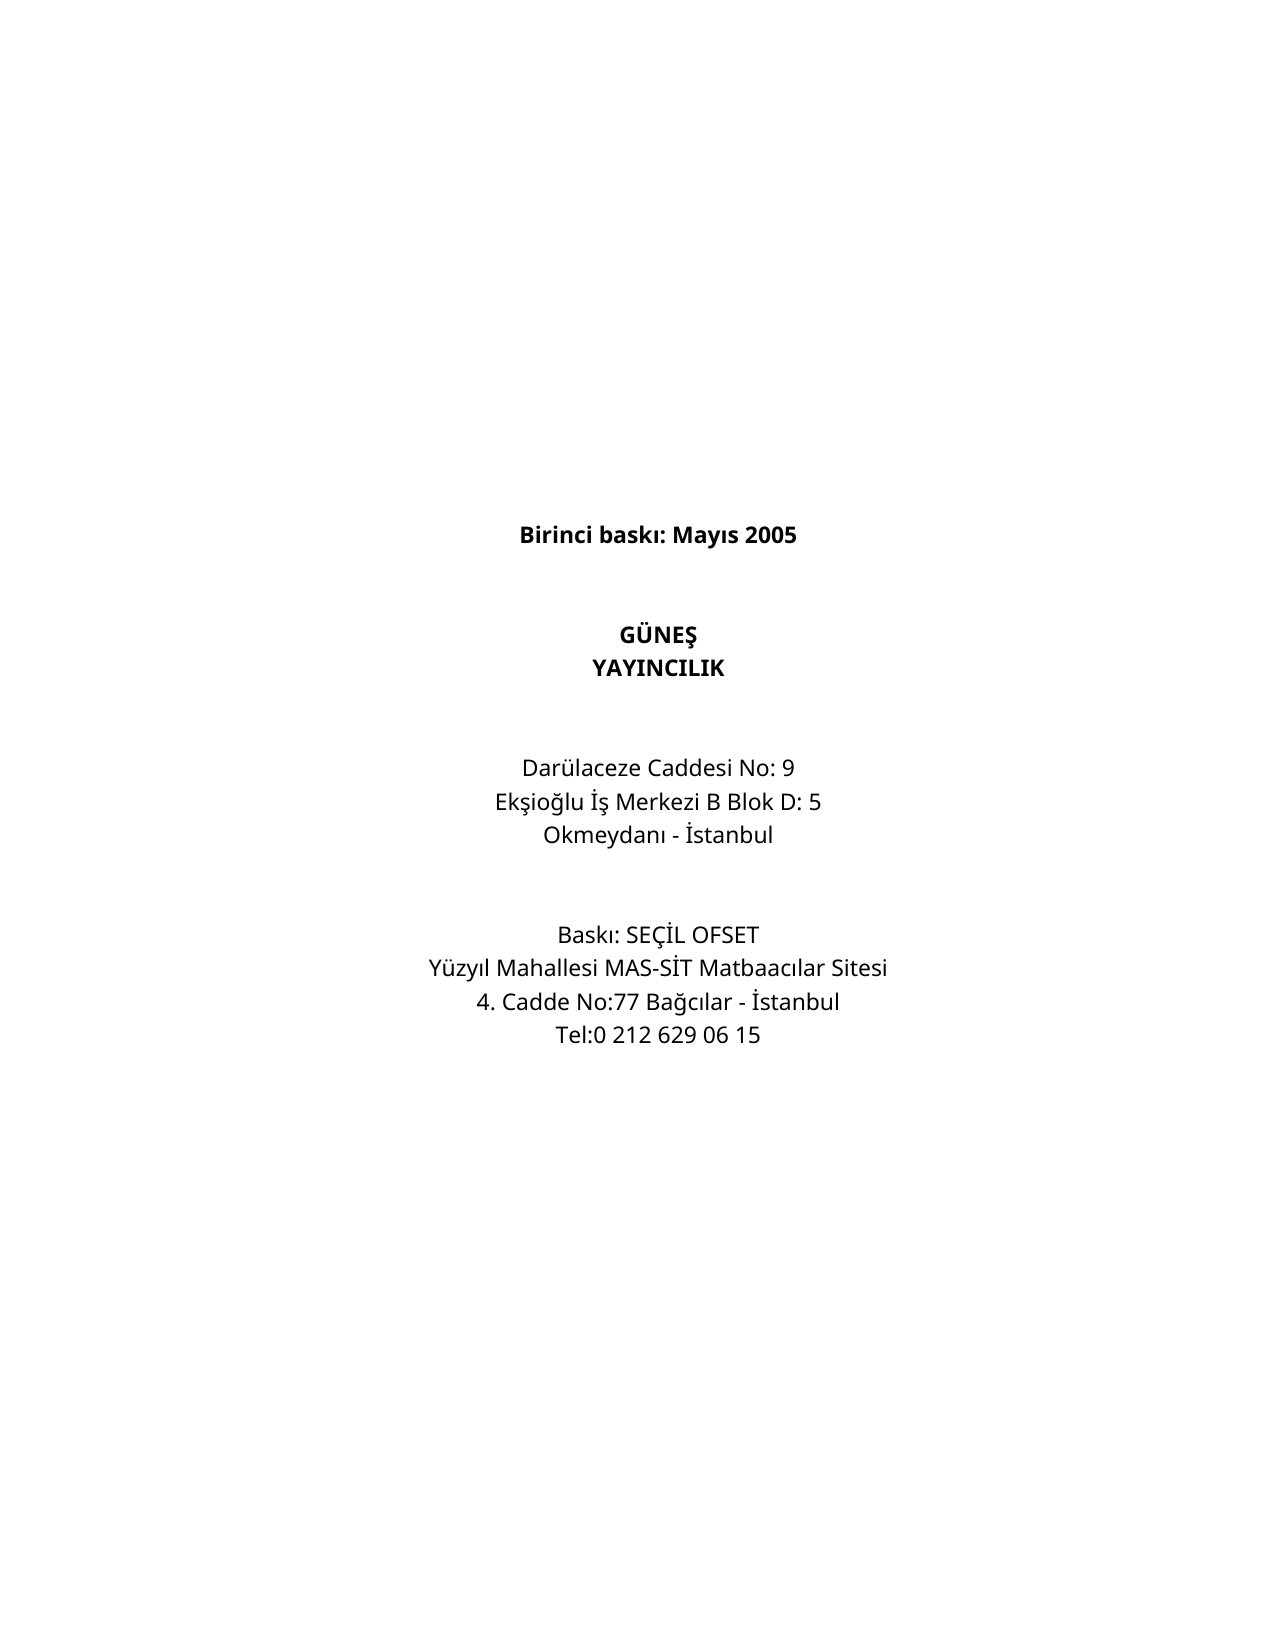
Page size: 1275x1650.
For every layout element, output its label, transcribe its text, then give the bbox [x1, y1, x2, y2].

text 4. Cadde No:77 Bağcılar - İstanbul [112, 983, 1145, 1017]
text Darülaceze Caddesi No: 9 [112, 750, 1145, 783]
text YAYINCILIK [112, 650, 1145, 683]
text Yüzyıl Mahallesi MAS-SİT Matbaacılar Sitesi [112, 950, 1145, 983]
text Okmeydanı - İstanbul [112, 817, 1145, 850]
text GÜNEŞ [112, 617, 1145, 650]
text Ekşioğlu İş Merkezi B Blok D: 5 [112, 783, 1145, 817]
text Baskı: SEÇİL OFSET [112, 917, 1145, 950]
text Tel:0 212 629 06 15 [112, 1017, 1145, 1050]
text Birinci baskı: Mayıs 2005 [112, 517, 1145, 550]
